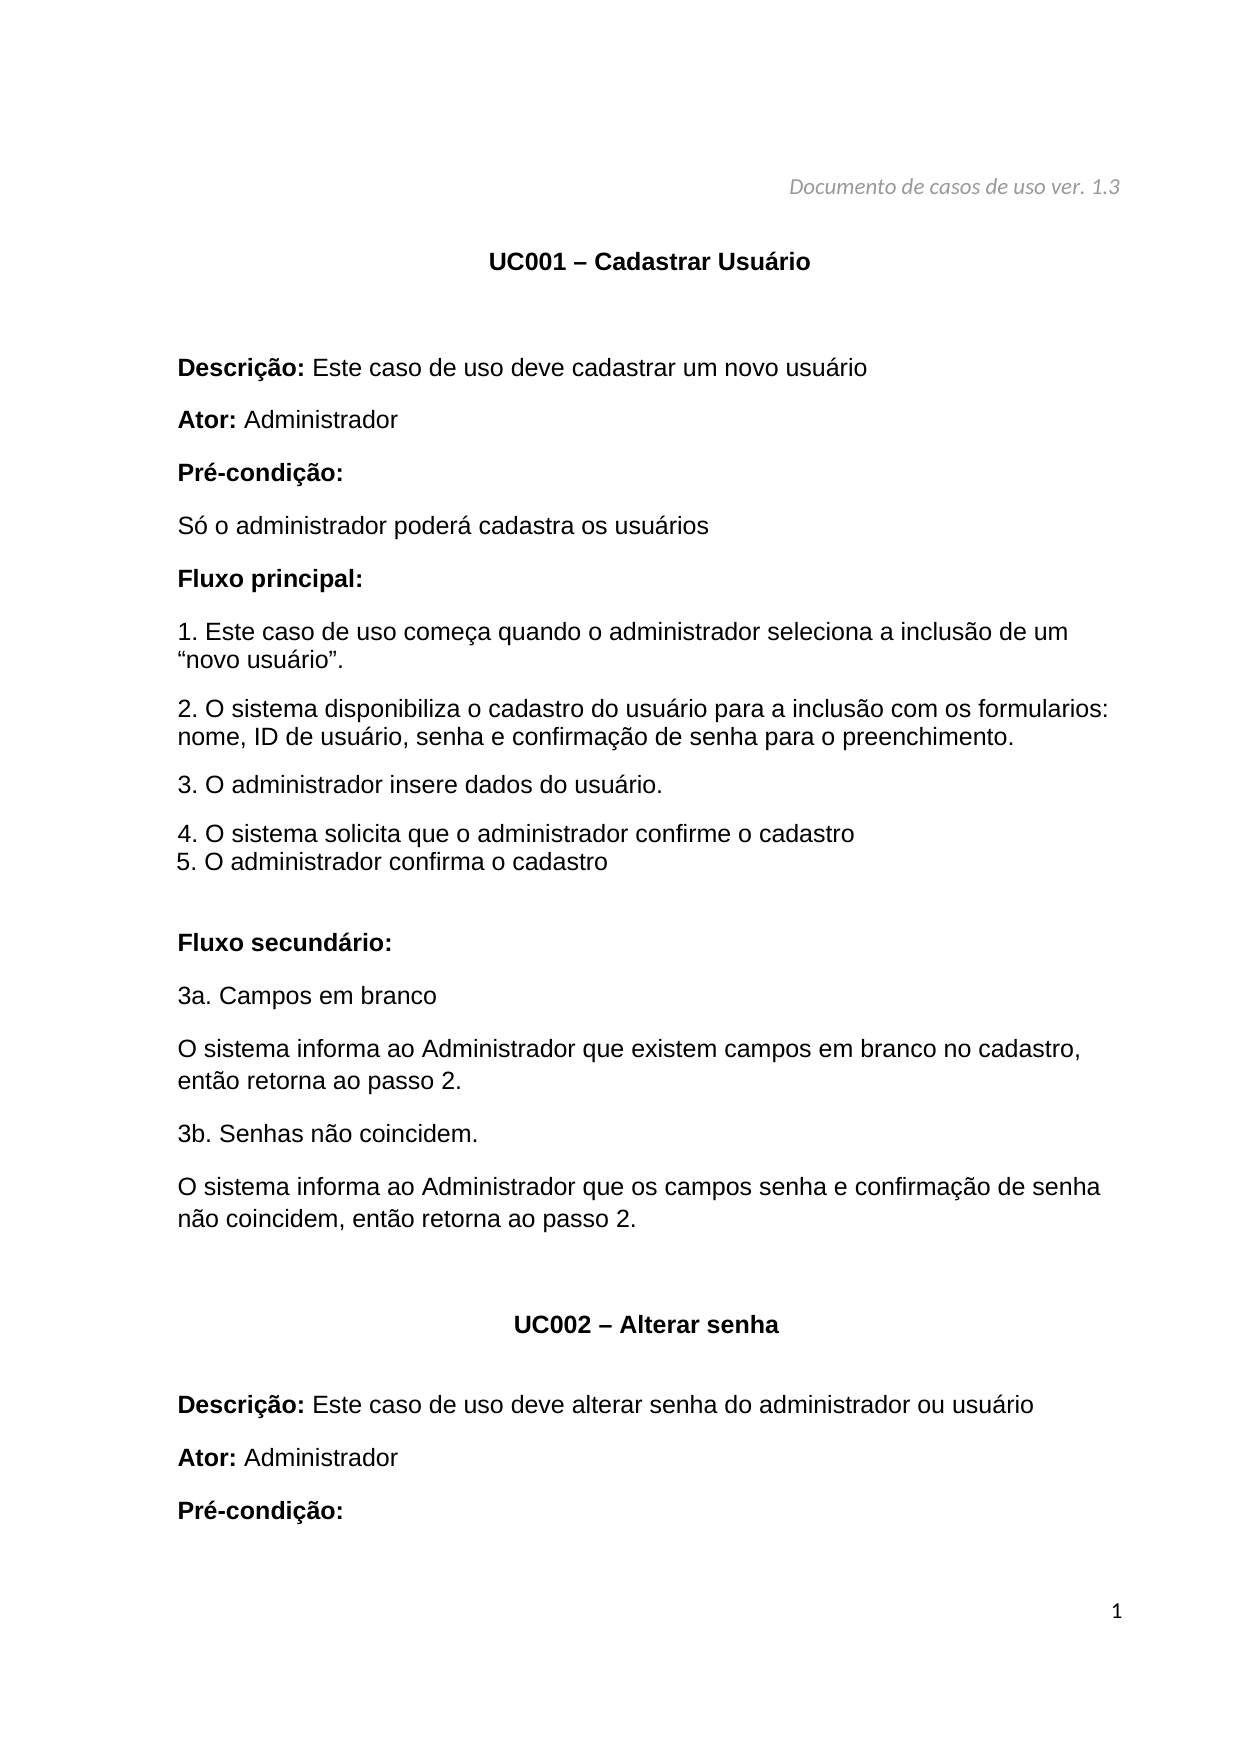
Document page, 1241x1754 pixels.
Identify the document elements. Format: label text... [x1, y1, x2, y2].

text Fluxo secundário: [177, 929, 1122, 957]
text 3a. Campos em branco [177, 982, 1122, 1009]
text Descrição: Este caso de uso deve alterar senha do administrador ou usuário [177, 1391, 1122, 1419]
text Pré-condição: [177, 459, 1122, 487]
text 3. O administrador insere dados do usuário. [177, 771, 1122, 799]
text Fluxo principal: [177, 565, 1122, 593]
text O sistema informa ao Administrador que os campos senha e confirmação de senha não coincidem, então retorna ao passo 2. [177, 1172, 1122, 1232]
text Descrição: Este caso de uso deve cadastrar um novo usuário [177, 353, 1122, 381]
text UC001 – Cadastrar Usuário [177, 247, 1122, 275]
text UC002 – Alterar senha [177, 1310, 1122, 1338]
text O sistema informa ao Administrador que existem campos em branco no cadastro, então retorna ao passo 2. [177, 1034, 1122, 1094]
text 2. O sistema disponibiliza o cadastro do usuário para a inclusão com os formularios: nome, ID de usuário, senha e confirmação de senha para o preenchimento. [177, 694, 1122, 750]
text 5. O administrador confirma o cadastro [162, 848, 1122, 876]
text Só o administrador poderá cadastra os usuários [177, 512, 1122, 540]
text 1. Este caso de uso começa quando o administrador seleciona a inclusão de um “novo usuário”. [177, 618, 1122, 674]
text Ator: Administrador [177, 1444, 1122, 1472]
text Pré-condição: [177, 1497, 1122, 1525]
text Ator: Administrador [177, 406, 1122, 434]
text 4. O sistema solicita que o administrador confirme o cadastro [177, 820, 1122, 848]
text 3b. Senhas não coincidem. [177, 1119, 1122, 1147]
